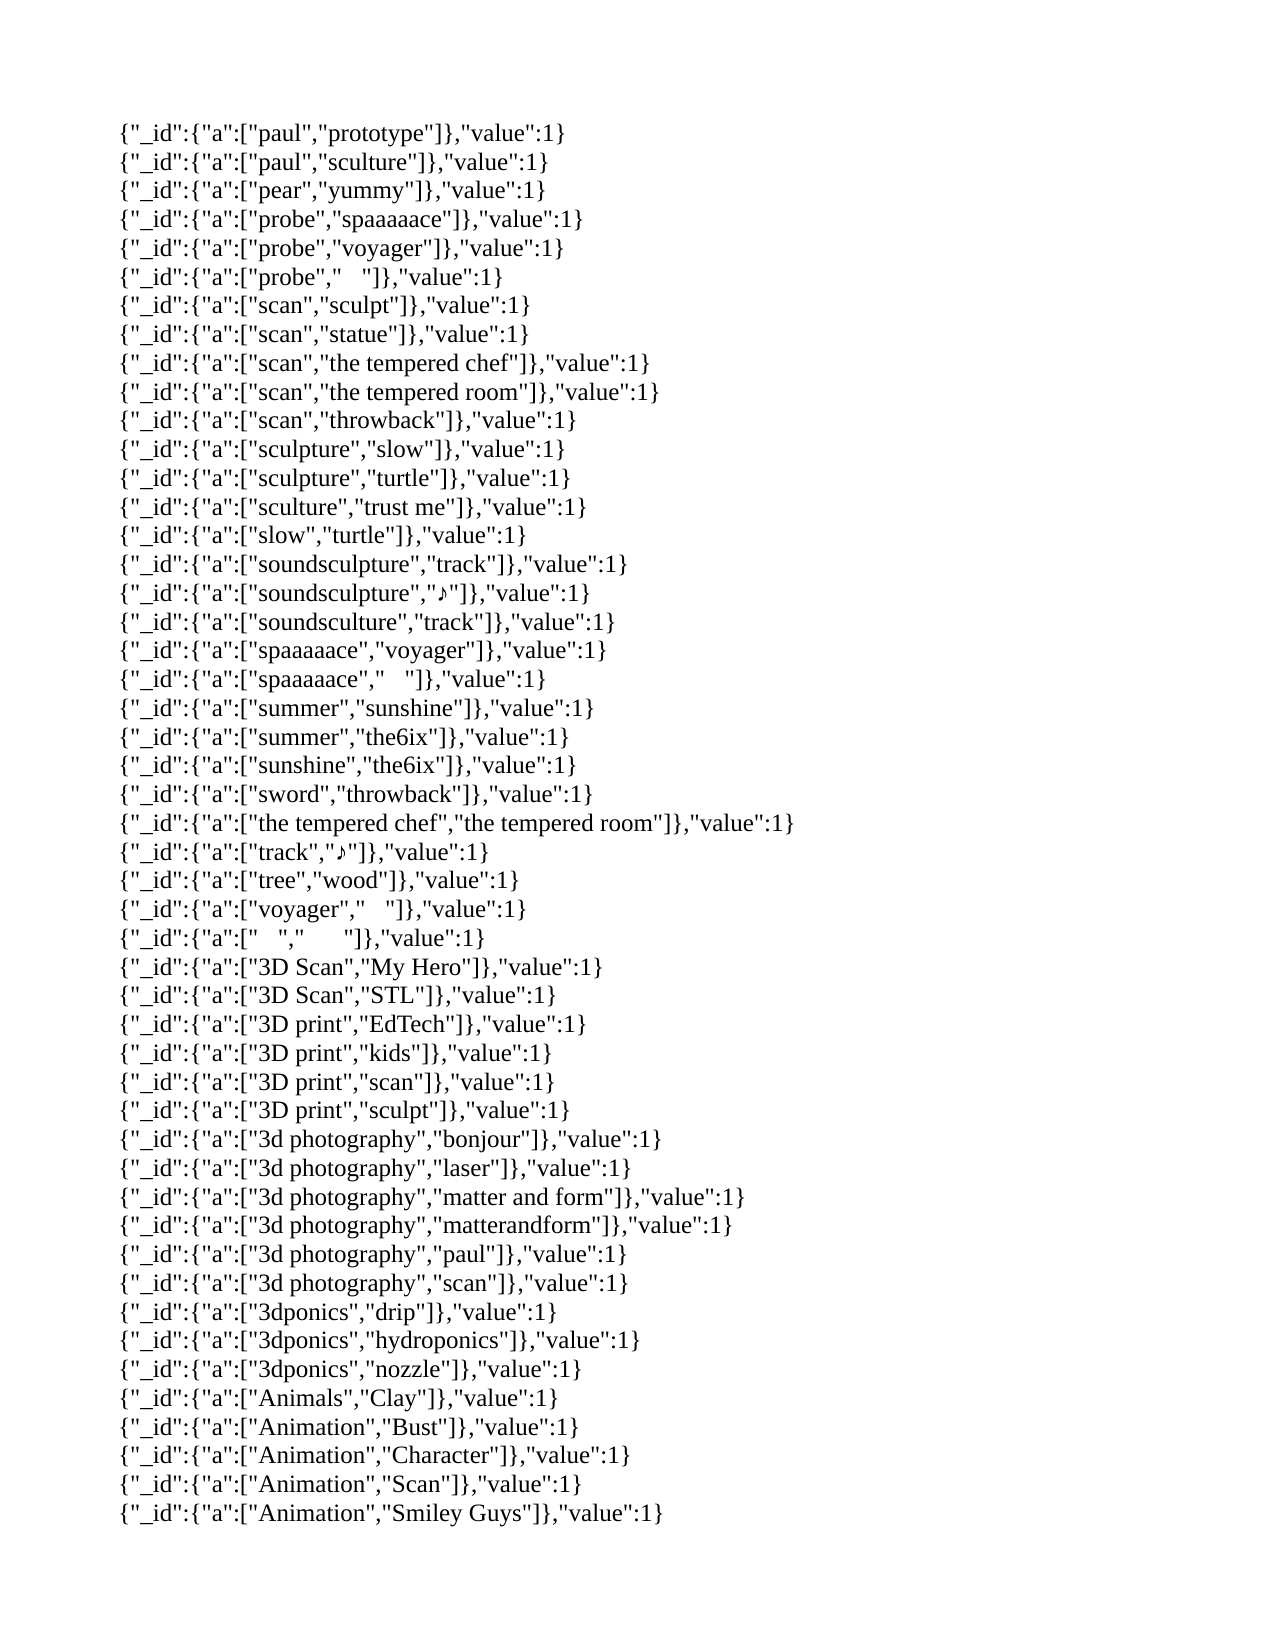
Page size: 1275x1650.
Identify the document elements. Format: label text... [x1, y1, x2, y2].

text {"_id":{"a":["scan","statue"]},"value":1} [118, 319, 1157, 348]
text {"_id":{"a":["sculture","trust me"]},"value":1} [118, 492, 1157, 521]
text {"_id":{"a":["3D Scan","My Hero"]},"value":1} [118, 952, 1157, 981]
text {"_id":{"a":["tree","wood"]},"value":1} [118, 866, 1157, 894]
text {"_id":{"a":["track","♪"]},"value":1} [118, 837, 1157, 866]
text {"_id":{"a":["3d photography","laser"]},"value":1} [118, 1153, 1157, 1182]
text {"_id":{"a":["3dponics","drip"]},"value":1} [118, 1297, 1157, 1326]
text {"_id":{"a":["sculpture","turtle"]},"value":1} [118, 463, 1157, 492]
text {"_id":{"a":["summer","sunshine"]},"value":1} [118, 693, 1157, 722]
text {"_id":{"a":["3D print","EdTech"]},"value":1} [118, 1009, 1157, 1038]
text {"_id":{"a":["3d photography","matter and form"]},"value":1} [118, 1182, 1157, 1211]
text {"_id":{"a":["probe","voyager"]},"value":1} [118, 233, 1157, 262]
text {"_id":{"a":["3d photography","matterandform"]},"value":1} [118, 1211, 1157, 1239]
text {"_id":{"a":["3D print","kids"]},"value":1} [118, 1038, 1157, 1067]
text {"_id":{"a":["spaaaaace","voyager"]},"value":1} [118, 636, 1157, 664]
text {"_id":{"a":["sword","throwback"]},"value":1} [118, 779, 1157, 808]
text {"_id":{"a":["scan","the tempered room"]},"value":1} [118, 377, 1157, 406]
text {"_id":{"a":["probe","spaaaaace"]},"value":1} [118, 204, 1157, 233]
text {"_id":{"a":["voyager","🌠"]},"value":1} [118, 894, 1157, 923]
text {"_id":{"a":["paul","sculture"]},"value":1} [118, 147, 1157, 176]
text {"_id":{"a":["3d photography","paul"]},"value":1} [118, 1239, 1157, 1268]
text {"_id":{"a":["sculpture","slow"]},"value":1} [118, 434, 1157, 463]
text {"_id":{"a":["slow","turtle"]},"value":1} [118, 521, 1157, 549]
text {"_id":{"a":["spaaaaace","🌠"]},"value":1} [118, 664, 1157, 693]
text {"_id":{"a":["soundsculpture","track"]},"value":1} [118, 549, 1157, 578]
text {"_id":{"a":["probe","🌠"]},"value":1} [118, 262, 1157, 291]
text {"_id":{"a":["Animation","Character"]},"value":1} [118, 1441, 1157, 1469]
text {"_id":{"a":["scan","sculpt"]},"value":1} [118, 291, 1157, 319]
text {"_id":{"a":["3d photography","scan"]},"value":1} [118, 1268, 1157, 1297]
text {"_id":{"a":["3dponics","hydroponics"]},"value":1} [118, 1326, 1157, 1354]
text {"_id":{"a":["summer","the6ix"]},"value":1} [118, 722, 1157, 751]
text {"_id":{"a":["soundsculpture","♪"]},"value":1} [118, 578, 1157, 607]
text {"_id":{"a":["sunshine","the6ix"]},"value":1} [118, 751, 1157, 779]
text {"_id":{"a":["Animation","Bust"]},"value":1} [118, 1412, 1157, 1441]
text {"_id":{"a":["paul","prototype"]},"value":1} [118, 118, 1157, 147]
text {"_id":{"a":["Animation","Smiley Guys"]},"value":1} [118, 1498, 1157, 1527]
text {"_id":{"a":["💨","🚴🏽"]},"value":1} [118, 923, 1157, 952]
text {"_id":{"a":["the tempered chef","the tempered room"]},"value":1} [118, 808, 1157, 837]
text {"_id":{"a":["pear","yummy"]},"value":1} [118, 176, 1157, 204]
text {"_id":{"a":["Animation","Scan"]},"value":1} [118, 1469, 1157, 1498]
text {"_id":{"a":["3D print","scan"]},"value":1} [118, 1067, 1157, 1096]
text {"_id":{"a":["3D Scan","STL"]},"value":1} [118, 981, 1157, 1009]
text {"_id":{"a":["Animals","Clay"]},"value":1} [118, 1383, 1157, 1412]
text {"_id":{"a":["3dponics","nozzle"]},"value":1} [118, 1354, 1157, 1383]
text {"_id":{"a":["scan","the tempered chef"]},"value":1} [118, 348, 1157, 377]
text {"_id":{"a":["3D print","sculpt"]},"value":1} [118, 1096, 1157, 1124]
text {"_id":{"a":["scan","throwback"]},"value":1} [118, 406, 1157, 434]
text {"_id":{"a":["3d photography","bonjour"]},"value":1} [118, 1124, 1157, 1153]
text {"_id":{"a":["soundsculture","track"]},"value":1} [118, 607, 1157, 636]
